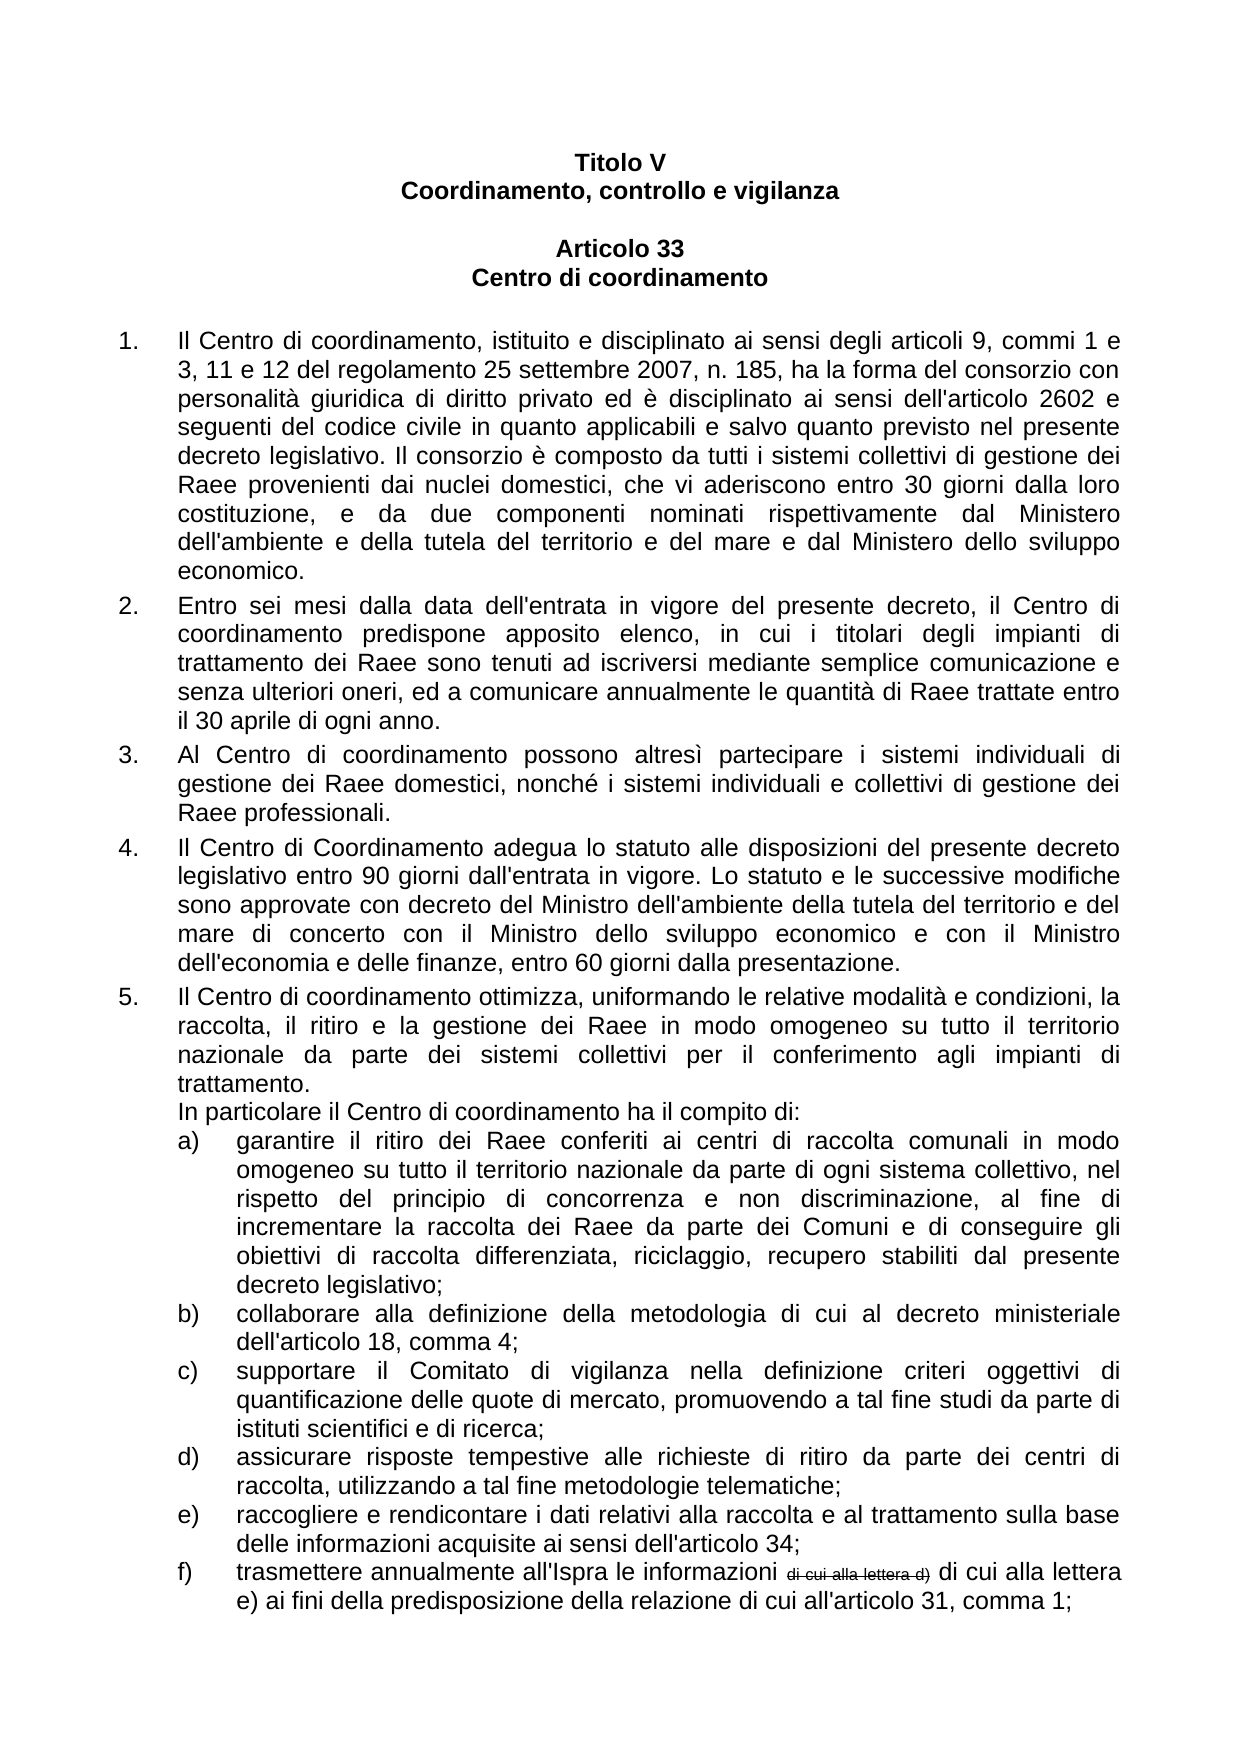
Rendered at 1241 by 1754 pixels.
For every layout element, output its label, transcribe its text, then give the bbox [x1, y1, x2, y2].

subtitle Articolo 33 Centro di coordinamento [118, 234, 1122, 291]
text a) garantire il ritiro dei Raee conferiti ai centri di raccolta comunali in modo omogeneo su tutto il territorio nazionale da parte di ogni sistema collettivo, nel rispetto del principio di concorrenza e non discriminazione, al fine di incrementare la raccolta dei Raee da parte dei Comuni e di conseguire gli obiettivi di raccolta differenziata, riciclaggio, recupero stabiliti dal presente decreto legislativo; [177, 1126, 1122, 1298]
text b) collaborare alla definizione della metodologia di cui al decreto ministeriale dell'articolo 18, comma 4; [177, 1298, 1122, 1356]
text e) raccogliere e rendicontare i dati relativi alla raccolta e al trattamento sulla base delle informazioni acquisite ai sensi dell'articolo 34; [177, 1500, 1122, 1557]
text d) assicurare risposte tempestive alle richieste di ritiro da parte dei centri di raccolta, utilizzando a tal fine metodologie telematiche; [177, 1442, 1122, 1500]
text 2. Entro sei mesi dalla data dell'entrata in vigore del presente decreto, il Centro di coordinamento predispone apposito elenco, in cui i titolari degli impianti di trattamento dei Raee sono tenuti ad iscriversi mediante semplice comunicazione e senza ulteriori oneri, ed a comunicare annualmente le quantità di Raee trattate entro il 30 aprile di ogni anno. [118, 591, 1122, 734]
text In particolare il Centro di coordinamento ha il compito di: [118, 1097, 1122, 1126]
text f) trasmettere annualmente all'Ispra le informazioni di cui alla lettera d) di cui alla lettera e) ai fini della predisposizione della relazione di cui all'articolo 31, comma 1; [177, 1557, 1122, 1615]
text 3. Al Centro di coordinamento possono altresì partecipare i sistemi individuali di gestione dei Raee domestici, nonché i sistemi individuali e collettivi di gestione dei Raee professionali. [118, 740, 1122, 827]
text c) supportare il Comitato di vigilanza nella definizione criteri oggettivi di quantificazione delle quote di mercato, promuovendo a tal fine studi da parte di istituti scientifici e di ricerca; [177, 1356, 1122, 1442]
subtitle Titolo V Coordinamento, controllo e vigilanza [118, 148, 1122, 205]
text 4. Il Centro di Coordinamento adegua lo statuto alle disposizioni del presente decreto legislativo entro 90 giorni dall'entrata in vigore. Lo statuto e le successive modifiche sono approvate con decreto del Ministro dell'ambiente della tutela del territorio e del mare di concerto con il Ministro dello sviluppo economico e con il Ministro dell'economia e delle finanze, entro 60 giorni dalla presentazione. [118, 833, 1122, 976]
text 5. Il Centro di coordinamento ottimizza, uniformando le relative modalità e condizioni, la raccolta, il ritiro e la gestione dei Raee in modo omogeneo su tutto il territorio nazionale da parte dei sistemi collettivi per il conferimento agli impianti di trattamento. [118, 982, 1122, 1097]
text 1. Il Centro di coordinamento, istituito e disciplinato ai sensi degli articoli 9, commi 1 e 3, 11 e 12 del regolamento 25 settembre 2007, n. 185, ha la forma del consorzio con personalità giuridica di diritto privato ed è disciplinato ai sensi dell'articolo 2602 e seguenti del codice civile in quanto applicabili e salvo quanto previsto nel presente decreto legislativo. Il consorzio è composto da tutti i sistemi collettivi di gestione dei Raee provenienti dai nuclei domestici, che vi aderiscono entro 30 giorni dalla loro costituzione, e da due componenti nominati rispettivamente dal Ministero dell'ambiente e della tutela del territorio e del mare e dal Ministero dello sviluppo economico. [118, 326, 1122, 585]
